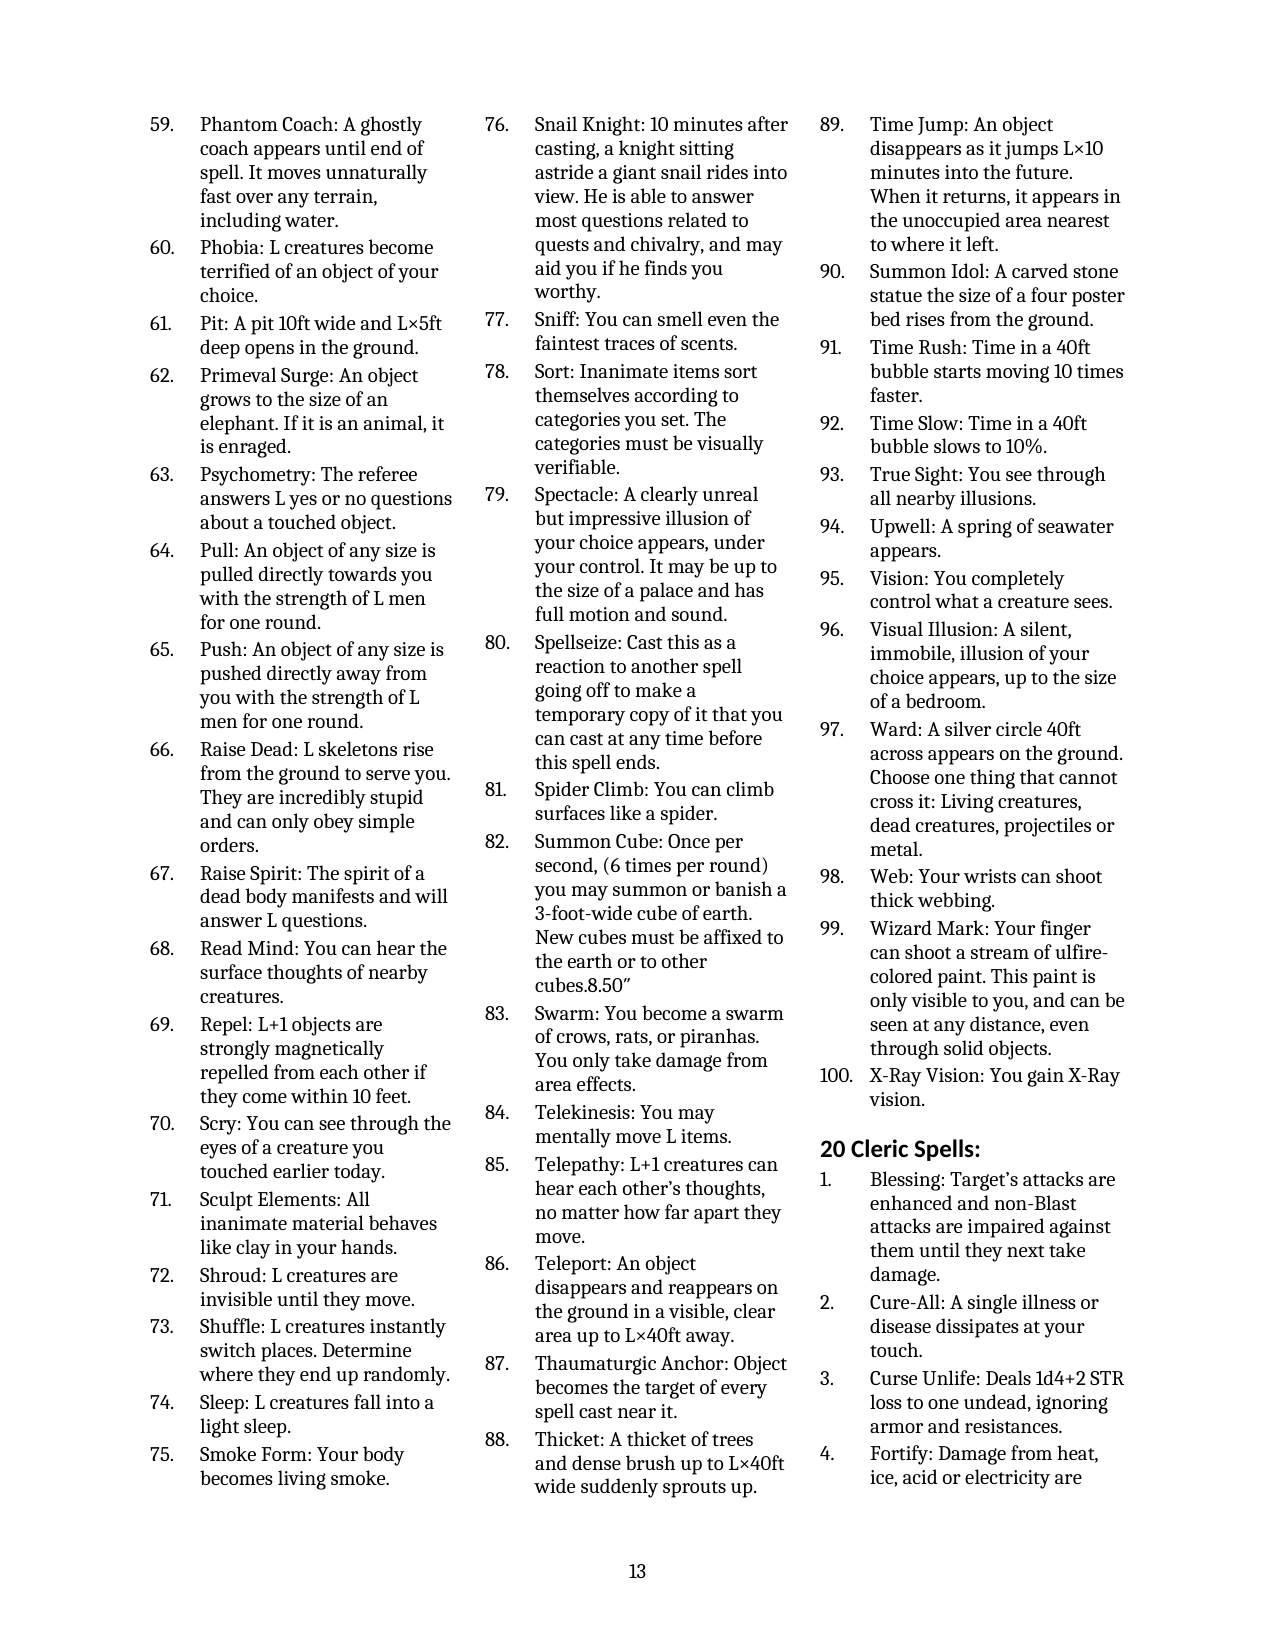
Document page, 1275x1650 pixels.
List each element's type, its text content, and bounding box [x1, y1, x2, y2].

subtitle 20 Cleric Spells: [820, 1133, 1125, 1163]
list Spider Climb: You can climb surfaces like a spider. [485, 778, 790, 826]
list Visual Illusion: A silent, immobile, illusion of your choice appears, up to the size of a bedroom. [820, 618, 1125, 714]
list Wizard Mark: Your finger can shoot a stream of ulfire-colored paint. This paint is only visible to you, and can be seen at any distance, even through solid objects. [820, 917, 1125, 1060]
list Telepathy: L+1 creatures can hear each other’s thoughts, no matter how far apart they move. [485, 1152, 790, 1248]
list Sculpt Elements: All inanimate material behaves like clay in your hands. [150, 1188, 455, 1259]
list Psychometry: The referee answers L yes or no questions about a touched object. [150, 463, 455, 535]
list True Sight: You see through all nearby illusions. [820, 463, 1125, 511]
list Raise Dead: L skeletons rise from the ground to serve you. They are incredibly stupid and can only obey simple orders. [150, 738, 455, 857]
list Snail Knight: 10 minutes after casting, a knight sitting astride a giant snail rides into view. He is able to answer most questions related to quests and chivalry, and may aid you if he finds you worthy. [485, 112, 790, 304]
list Repel: L+1 objects are strongly magnetically repelled from each other if they come within 10 feet. [150, 1012, 455, 1108]
list Smoke Form: Your body becomes living smoke. [150, 1442, 455, 1490]
list Primeval Surge: An object grows to the size of an elephant. If it is an animal, it is enraged. [150, 363, 455, 459]
list Summon Idol: A carved stone statue the size of a four poster bed rises from the ground. [820, 260, 1125, 332]
list Time Slow: Time in a 40ft bubble slows to 10%. [820, 411, 1125, 459]
list Pull: An object of any size is pulled directly towards you with the strength of L men for one round. [150, 538, 455, 634]
list Fortify: Damage from heat, ice, acid or electricity are [820, 1442, 1125, 1490]
list Raise Spirit: The spirit of a dead body manifests and will answer L questions. [150, 861, 455, 933]
list Scry: You can see through the eyes of a creature you touched earlier today. [150, 1112, 455, 1184]
list Thicket: A thicket of trees and dense brush up to L×40ft wide suddenly sprouts up. [485, 1427, 790, 1499]
list Summon Cube: Once per second, (6 times per round) you may summon or banish a 3-foot-wide cube of earth. New cubes must be affixed to the earth or to other cubes.8.50″ [485, 830, 790, 997]
list Swarm: You become a swarm of crows, rats, or piranhas. You only take damage from area effects. [485, 1001, 790, 1097]
list Spectacle: A clearly unreal but impressive illusion of your choice appears, under your control. It may be up to the size of a palace and has full motion and sound. [485, 483, 790, 627]
list Spellseize: Cast this as a reaction to another spell going off to make a temporary copy of it that you can cast at any time before this spell ends. [485, 631, 790, 774]
list X-Ray Vision: You gain X-Ray vision. [820, 1064, 1125, 1112]
list Read Mind: You can hear the surface thoughts of nearby creatures. [150, 937, 455, 1009]
list Phobia: L creatures become terrified of an object of your choice. [150, 236, 455, 308]
list Curse Unlife: Deals 1d4+2 STR loss to one undead, ignoring armor and resistances. [820, 1366, 1125, 1438]
list Telekinesis: You may mentally move L items. [485, 1101, 790, 1149]
list Sort: Inanimate items sort themselves according to categories you set. The categories must be visually verifiable. [485, 359, 790, 479]
list Sniff: You can smell even the faintest traces of scents. [485, 308, 790, 356]
list Pit: A pit 10ft wide and L×5ft deep opens in the ground. [150, 312, 455, 359]
list Time Jump: An object disappears as it jumps L×10 minutes into the future. When it returns, it appears in the unoccupied area nearest to where it left. [820, 112, 1125, 256]
list Blessing: Target’s attacks are enhanced and non-Blast attacks are impaired against them until they next take damage. [820, 1167, 1125, 1287]
list Phantom Coach: A ghostly coach appears until end of spell. It moves unnaturally fast over any terrain, including water. [150, 112, 455, 232]
list Vision: You completely control what a creature sees. [820, 566, 1125, 614]
list Cure-All: A single illness or disease dissipates at your touch. [820, 1291, 1125, 1363]
list Shroud: L creatures are invisible until they move. [150, 1263, 455, 1311]
list Thaumaturgic Anchor: Object becomes the target of every spell cast near it. [485, 1352, 790, 1423]
list Teleport: An object disappears and reappears on the ground in a visible, clear area up to L×40ft away. [485, 1252, 790, 1348]
list Web: Your wrists can shoot thick webbing. [820, 865, 1125, 913]
list Time Rush: Time in a 40ft bubble starts moving 10 times faster. [820, 336, 1125, 407]
list Shuffle: L creatures instantly switch places. Determine where they end up randomly. [150, 1315, 455, 1387]
list Sleep: L creatures fall into a light sleep. [150, 1391, 455, 1438]
list Push: An object of any size is pushed directly away from you with the strength of L men for one round. [150, 638, 455, 734]
list Upwell: A spring of seawater appears. [820, 514, 1125, 562]
list Ward: A silver circle 40ft across appears on the ground. Choose one thing that cannot cross it: Living creatures, dead creatures, projectiles or metal. [820, 717, 1125, 861]
